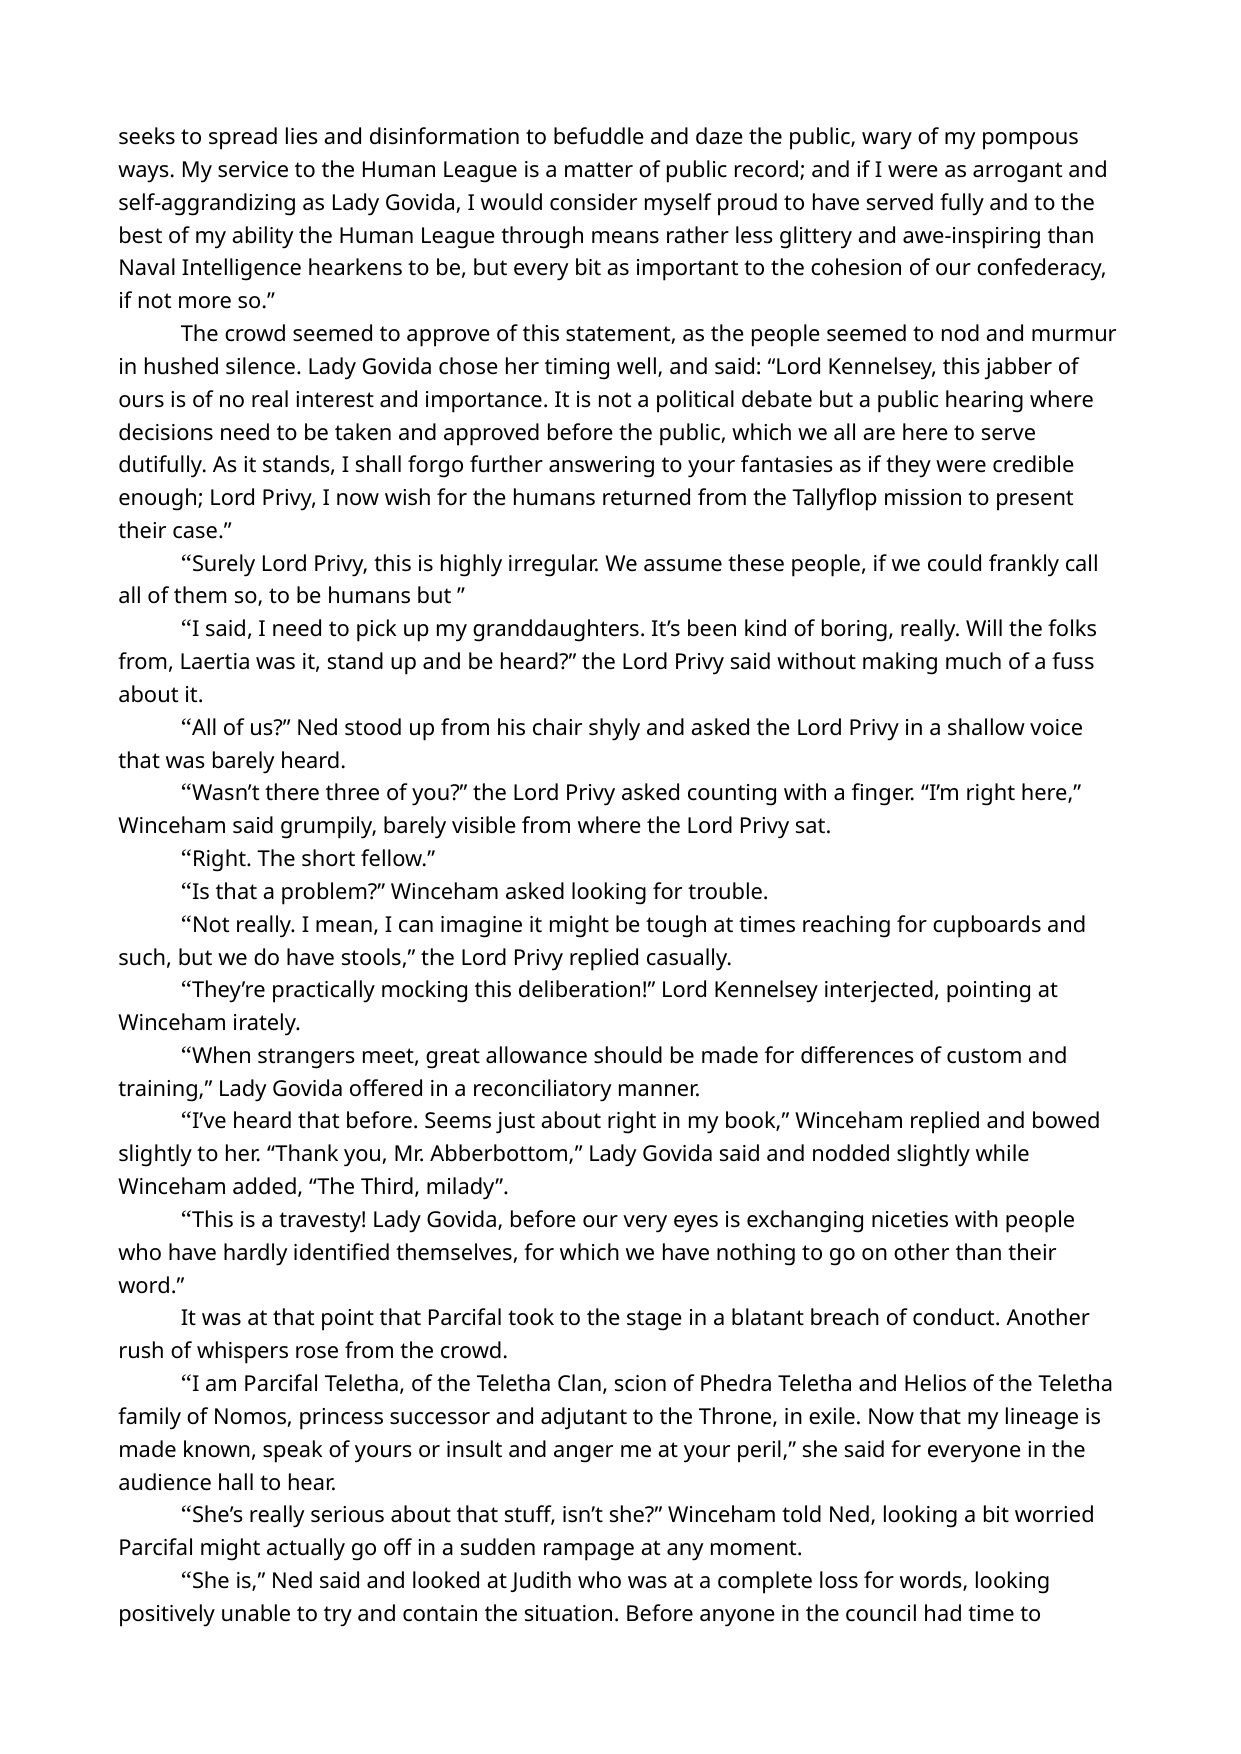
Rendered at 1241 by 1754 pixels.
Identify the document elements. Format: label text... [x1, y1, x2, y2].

text “They’re practically mocking this deliberation!” Lord Kennelsey interjected, pointing at Winceham irately. [118, 971, 1122, 1037]
text The crowd seemed to approve of this statement, as the people seemed to nod and murmur in hushed silence. Lady Govida chose her timing well, and said: “Lord Kennelsey, this jabber of ours is of no real interest and importance. It is not a political debate but a public hearing where decisions need to be taken and approved before the public, which we all are here to serve dutifully. As it stands, I shall forgo further answering to your fantasies as if they were credible enough; Lord Privy, I now wish for the humans returned from the Tallyflop mission to present their case.” [118, 315, 1122, 545]
text “Is that a problem?” Winceham asked looking for trouble. [118, 873, 1122, 906]
text “She is,” Ned said and looked at Judith who was at a complete loss for words, looking positively unable to try and contain the situation. Before anyone in the council had time to [118, 1562, 1122, 1627]
text “Wasn’t there three of you?” the Lord Privy asked counting with a finger. “I’m right here,” Winceham said grumpily, barely visible from where the Lord Privy sat. [118, 774, 1122, 840]
text It was at that point that Parcifal took to the stage in a blatant breach of conduct. Another rush of whispers rose from the crowd. [118, 1299, 1122, 1365]
text “I am Parcifal Teletha, of the Teletha Clan, scion of Phedra Teletha and Helios of the Teletha family of Nomos, princess successor and adjutant to the Throne, in exile. Now that my lineage is made known, speak of yours or insult and anger me at your peril,” she said for everyone in the audience hall to hear. [118, 1365, 1122, 1496]
text “When strangers meet, great allowance should be made for differences of custom and training,” Lady Govida offered in a reconciliatory manner. [118, 1037, 1122, 1102]
text “She’s really serious about that stuff, isn’t she?” Winceham told Ned, looking a bit worried Parcifal might actually go off in a sudden rampage at any moment. [118, 1496, 1122, 1562]
text “I said, I need to pick up my granddaughters. It’s been kind of boring, really. Will the folks from, Laertia was it, stand up and be heard?” the Lord Privy said without making much of a fuss about it. [118, 610, 1122, 709]
text “Right. The short fellow.” [118, 840, 1122, 873]
text seeks to spread lies and disinformation to befuddle and daze the public, wary of my pompous ways. My service to the Human League is a matter of public record; and if I were as arrogant and self-aggrandizing as Lady Govida, I would consider myself proud to have served fully and to the best of my ability the Human League through means rather less glittery and awe-inspiring than Naval Intelligence hearkens to be, but every bit as important to the cohesion of our confederacy, if not more so.” [118, 118, 1122, 315]
text “This is a travesty! Lady Govida, before our very eyes is exchanging niceties with people who have hardly identified themselves, for which we have nothing to go on other than their word.” [118, 1201, 1122, 1299]
text “Surely Lord Privy, this is highly irregular. We assume these people, if we could frankly call all of them so, to be humans but ” [118, 545, 1122, 610]
text “I’ve heard that before. Seems just about right in my book,” Winceham replied and bowed slightly to her. “Thank you, Mr. Abberbottom,” Lady Govida said and nodded slightly while Winceham added, “The Third, milady”. [118, 1102, 1122, 1201]
text “All of us?” Ned stood up from his chair shyly and asked the Lord Privy in a shallow voice that was barely heard. [118, 709, 1122, 774]
text “Not really. I mean, I can imagine it might be tough at times reaching for cupboards and such, but we do have stools,” the Lord Privy replied casually. [118, 906, 1122, 971]
